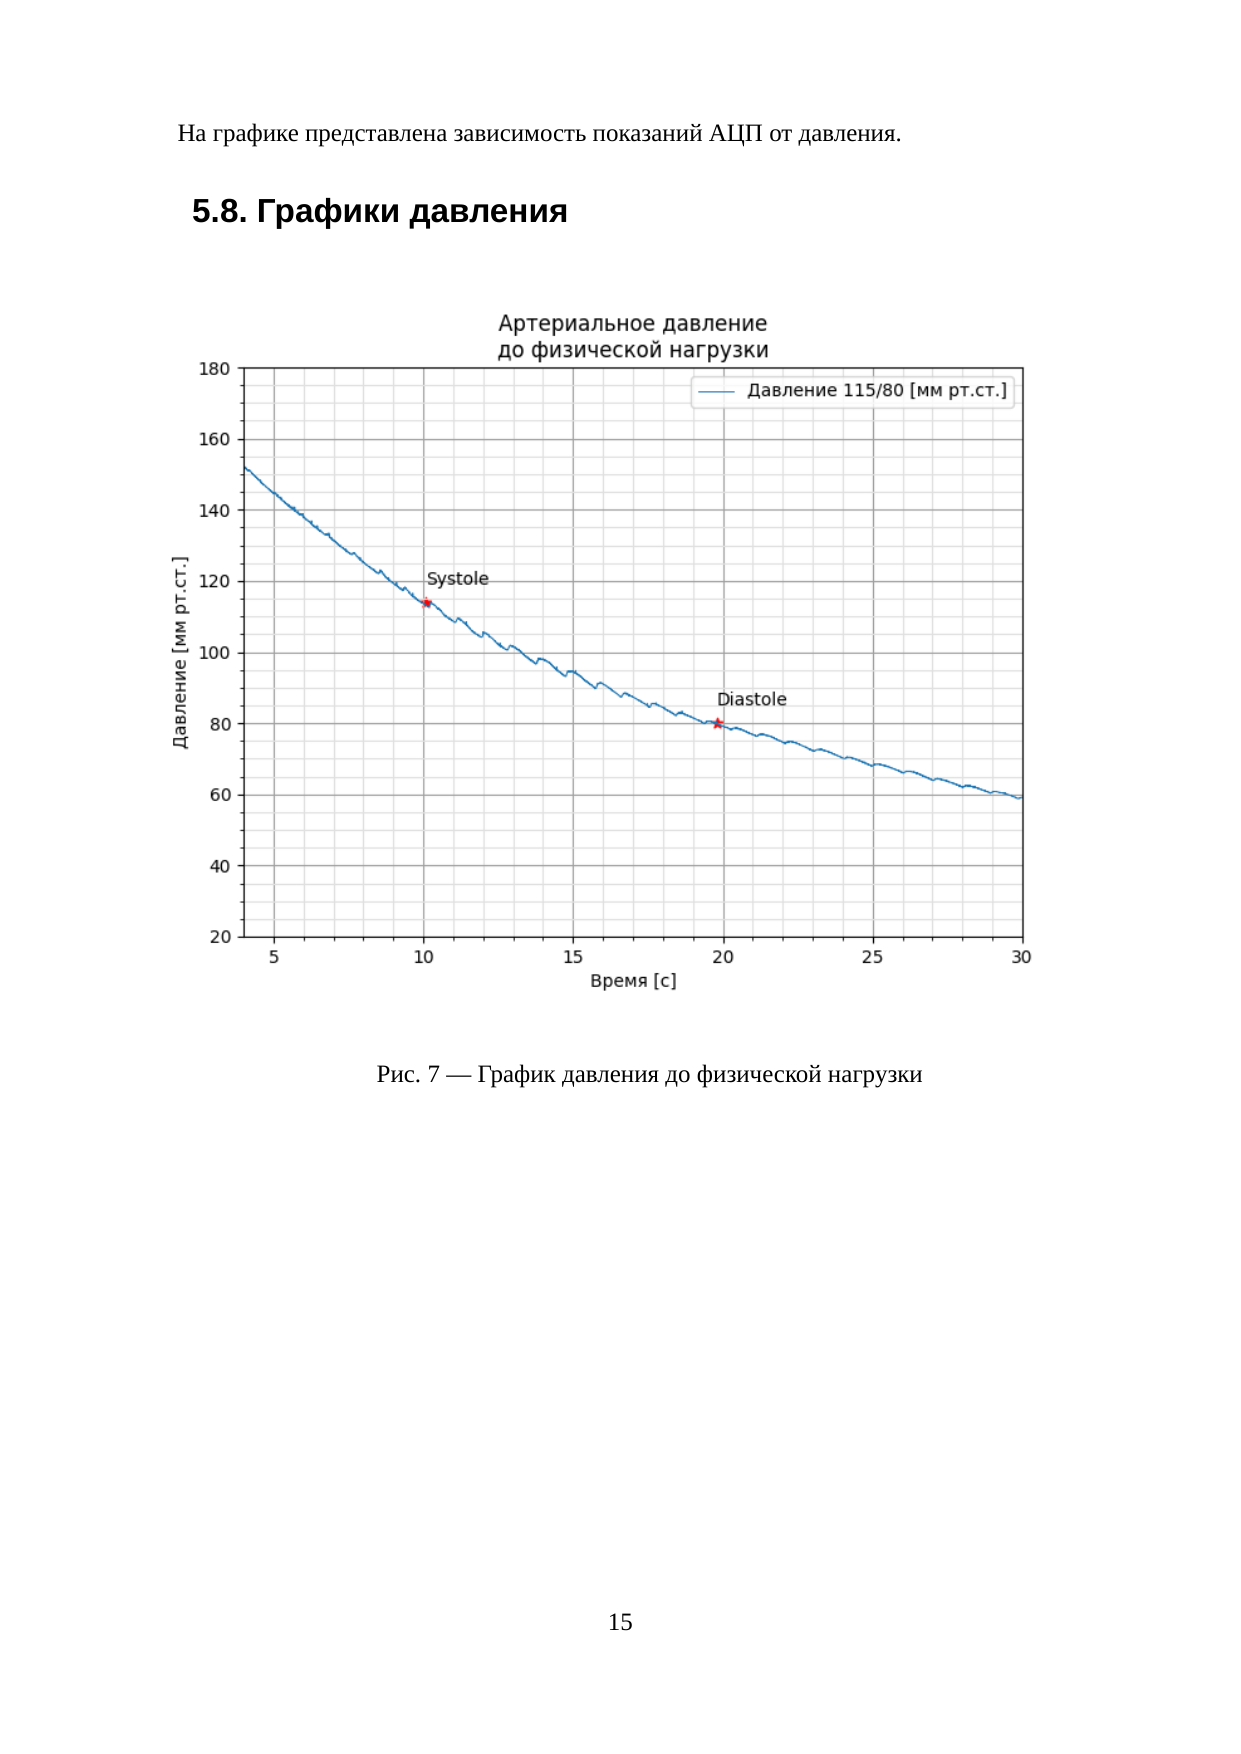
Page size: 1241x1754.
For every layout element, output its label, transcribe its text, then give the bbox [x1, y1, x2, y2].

text Рис. 7 — График давления до физической нагрузки [118, 1059, 1122, 1088]
picture [118, 277, 1123, 1031]
text На графике представлена зависимость показаний АЦП от давления. [118, 118, 1122, 147]
subtitle 5.8. Графики давления [118, 191, 1122, 229]
